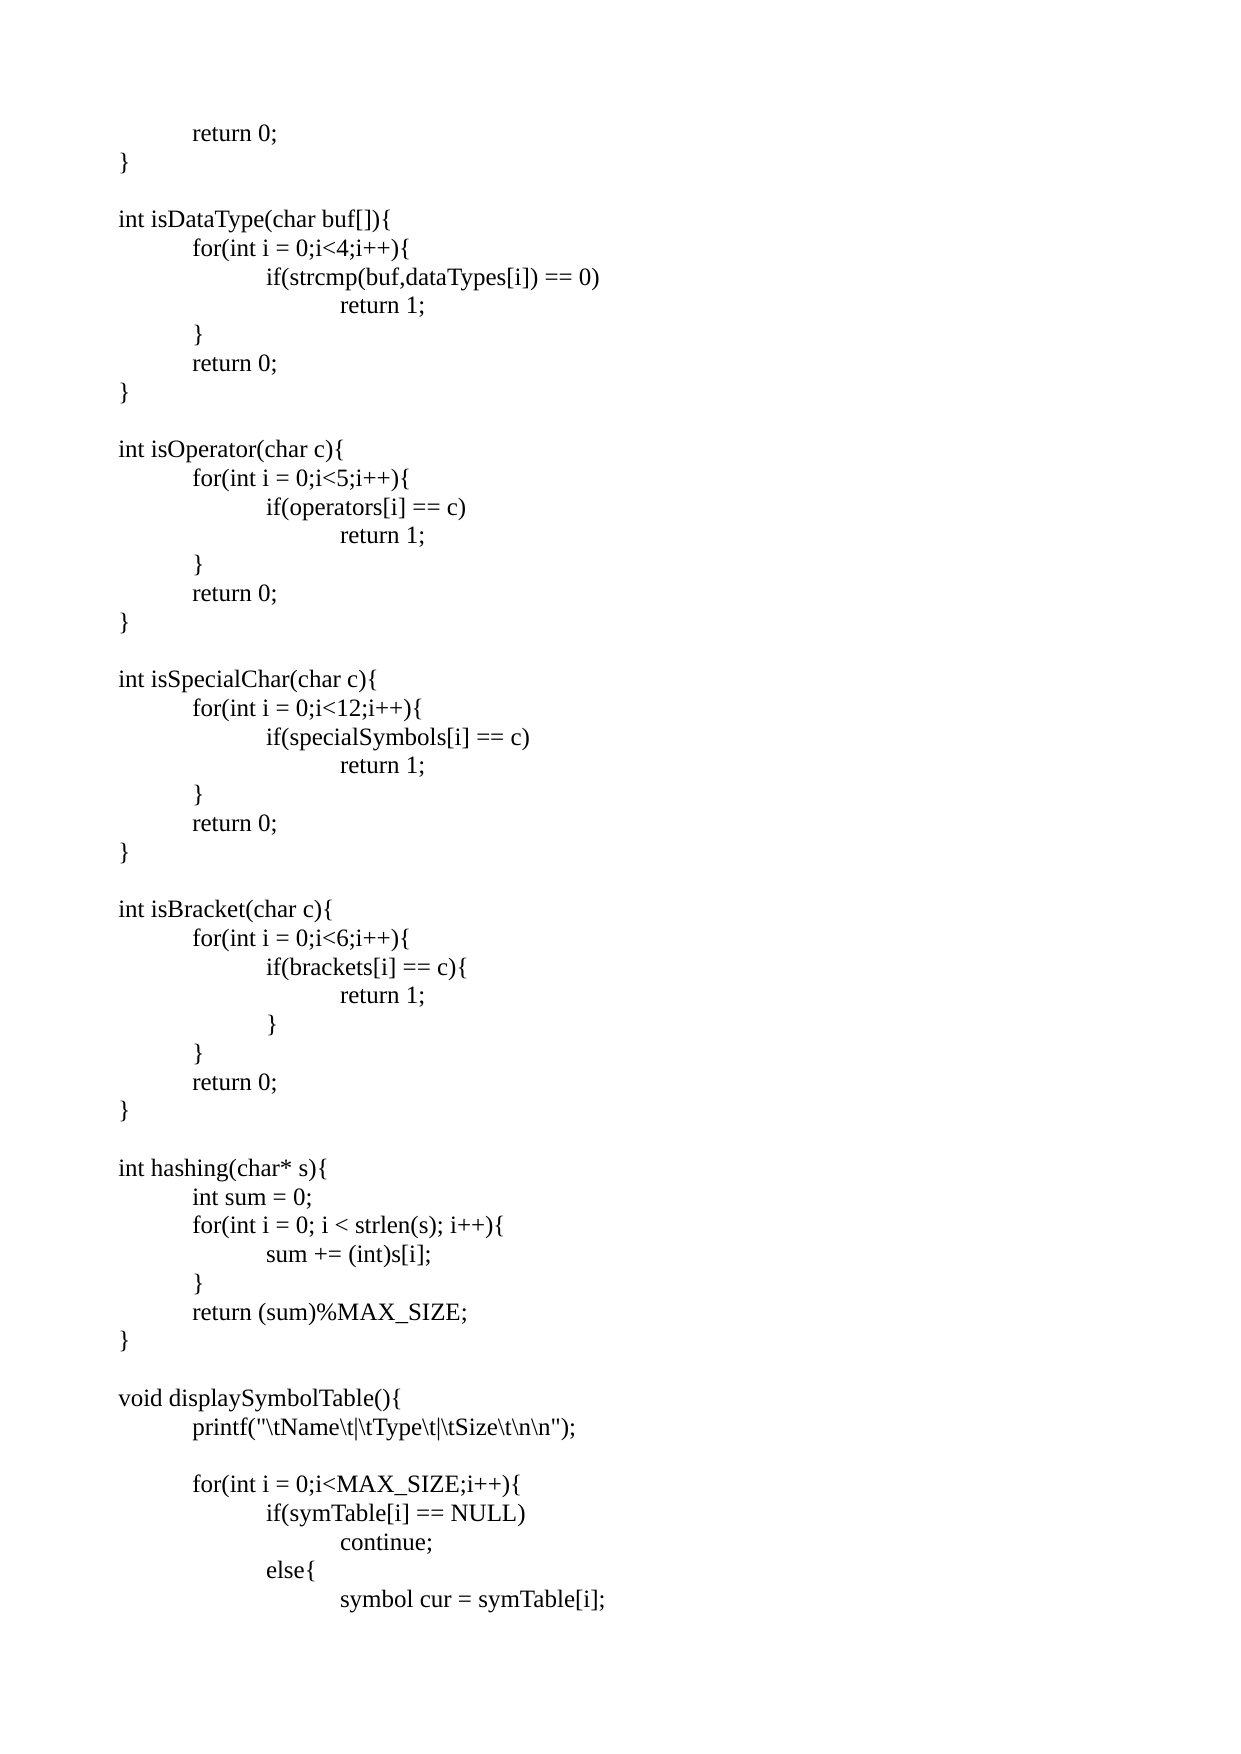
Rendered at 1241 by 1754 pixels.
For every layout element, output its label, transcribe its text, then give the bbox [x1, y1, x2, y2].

text for(int i = 0;i<4;i++){ [118, 233, 1122, 262]
text for(int i = 0;i<6;i++){ [118, 923, 1122, 952]
text continue; [118, 1527, 1122, 1556]
text } [118, 1326, 1122, 1354]
text return 1; [118, 751, 1122, 779]
text for(int i = 0;i<MAX_SIZE;i++){ [118, 1469, 1122, 1498]
text if(symTable[i] == NULL) [118, 1498, 1122, 1527]
text if(strcmp(buf,dataTypes[i]) == 0) [118, 262, 1122, 291]
text for(int i = 0;i<5;i++){ [118, 463, 1122, 492]
text int isBracket(char c){ [118, 894, 1122, 923]
text symbol cur = symTable[i]; [118, 1584, 1122, 1613]
text } [118, 779, 1122, 808]
text } [118, 319, 1122, 348]
text return 0; [118, 348, 1122, 377]
text for(int i = 0;i<12;i++){ [118, 693, 1122, 722]
text return 1; [118, 981, 1122, 1009]
text } [118, 1096, 1122, 1124]
text printf("\tName\t|\tType\t|\tSize\t\n\n"); [118, 1412, 1122, 1441]
text return 1; [118, 291, 1122, 319]
text return 0; [118, 808, 1122, 837]
text } [118, 1038, 1122, 1067]
text int hashing(char* s){ [118, 1153, 1122, 1182]
text return (sum)%MAX_SIZE; [118, 1297, 1122, 1326]
text } [118, 607, 1122, 636]
text if(specialSymbols[i] == c) [118, 722, 1122, 751]
text return 0; [118, 578, 1122, 607]
text } [118, 1009, 1122, 1038]
text if(brackets[i] == c){ [118, 952, 1122, 981]
text int sum = 0; [118, 1182, 1122, 1211]
text } [118, 837, 1122, 866]
text sum += (int)s[i]; [118, 1239, 1122, 1268]
text else{ [118, 1556, 1122, 1584]
text int isSpecialChar(char c){ [118, 664, 1122, 693]
text int isOperator(char c){ [118, 434, 1122, 463]
text return 1; [118, 521, 1122, 549]
text } [118, 377, 1122, 406]
text void displaySymbolTable(){ [118, 1383, 1122, 1412]
text int isDataType(char buf[]){ [118, 204, 1122, 233]
text return 0; [118, 1067, 1122, 1096]
text for(int i = 0; i < strlen(s); i++){ [118, 1211, 1122, 1239]
text } [118, 147, 1122, 176]
text } [118, 1268, 1122, 1297]
text } [118, 549, 1122, 578]
text return 0; [118, 118, 1122, 147]
text if(operators[i] == c) [118, 492, 1122, 521]
